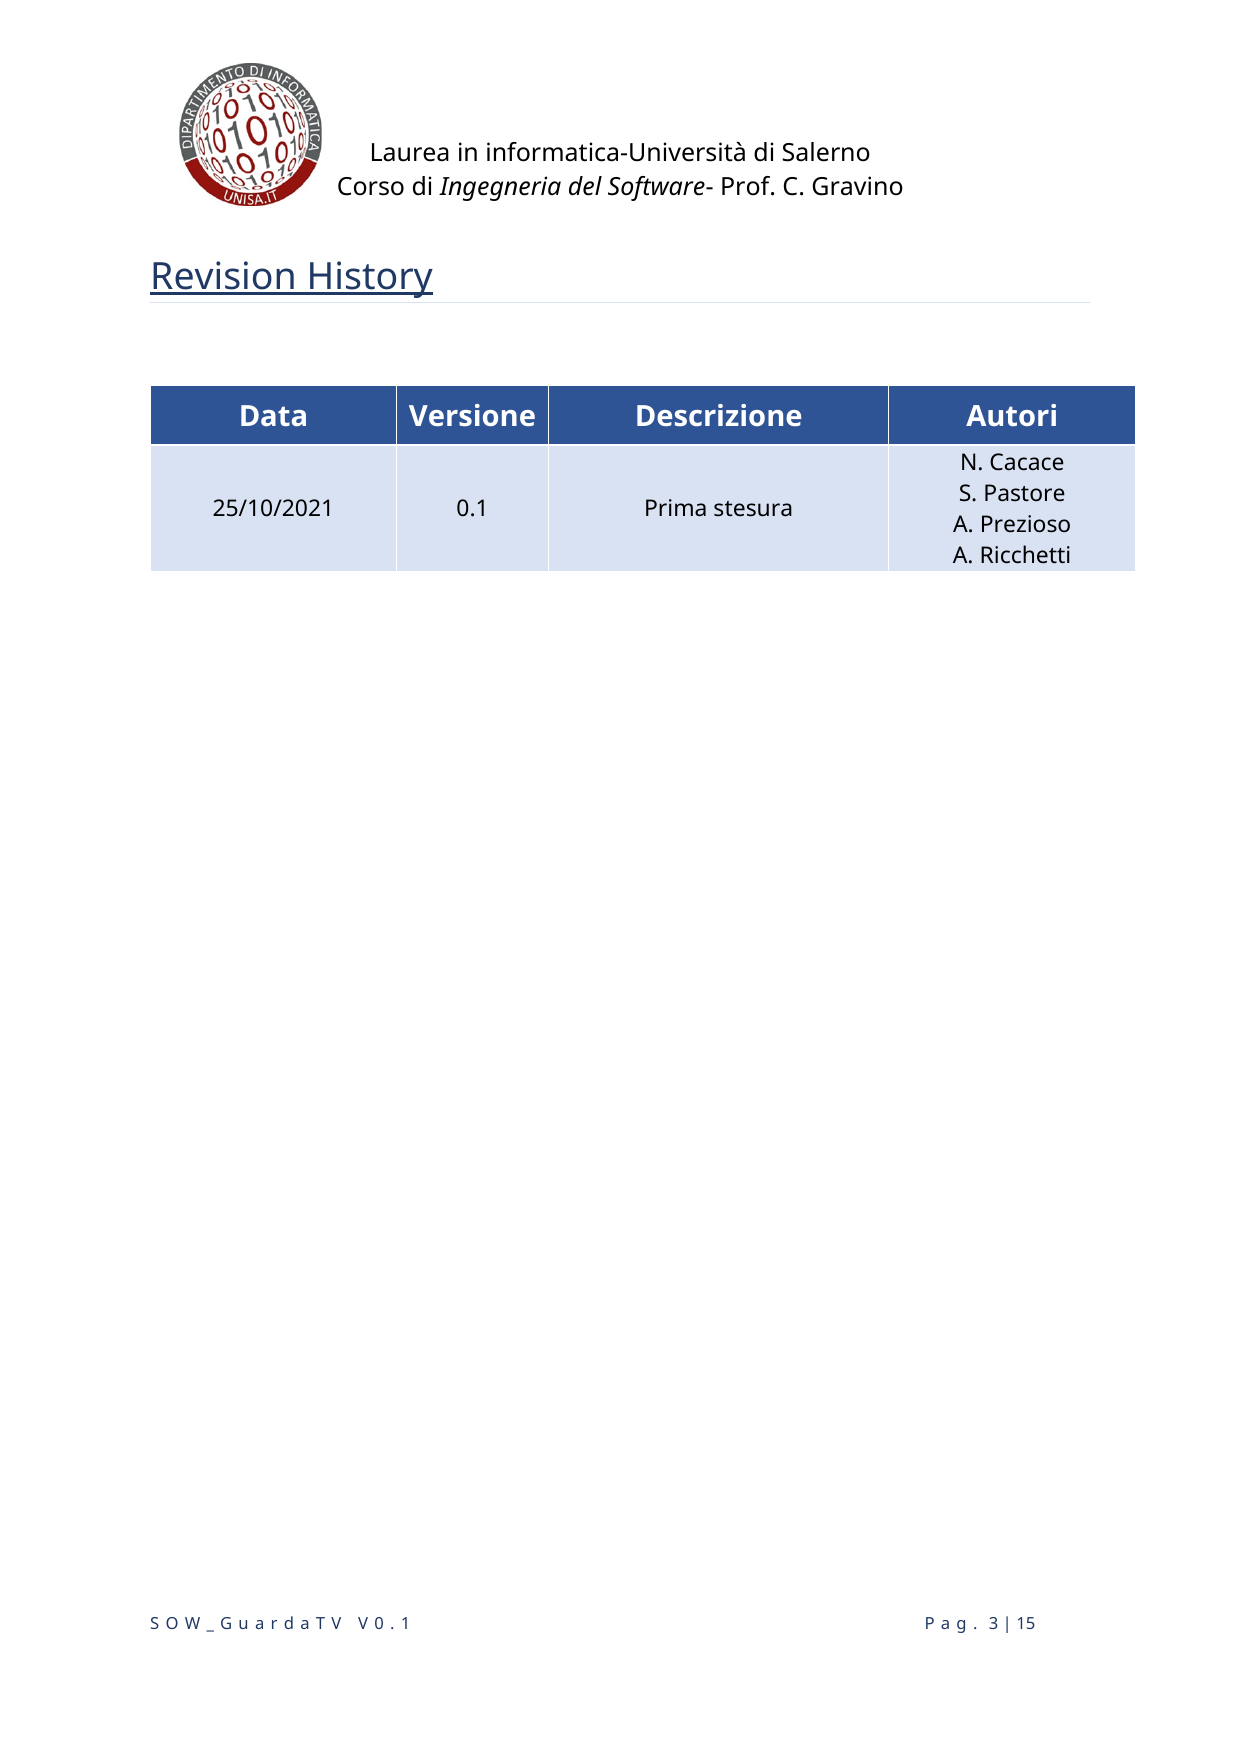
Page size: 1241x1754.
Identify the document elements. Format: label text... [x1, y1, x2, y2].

table_header Descrizione [549, 386, 888, 444]
table_header Autori [889, 386, 1135, 444]
table_header Data [151, 386, 396, 444]
table_cell N. Cacace S. Pastore A. Prezioso A. Ricchetti [889, 446, 1135, 571]
subtitle Revision History [150, 249, 1090, 302]
table_cell Prima stesura [549, 446, 888, 571]
table_cell 25/10/2021 [151, 446, 396, 571]
table_header Versione [397, 386, 548, 444]
table_cell 0.1 [397, 446, 548, 571]
